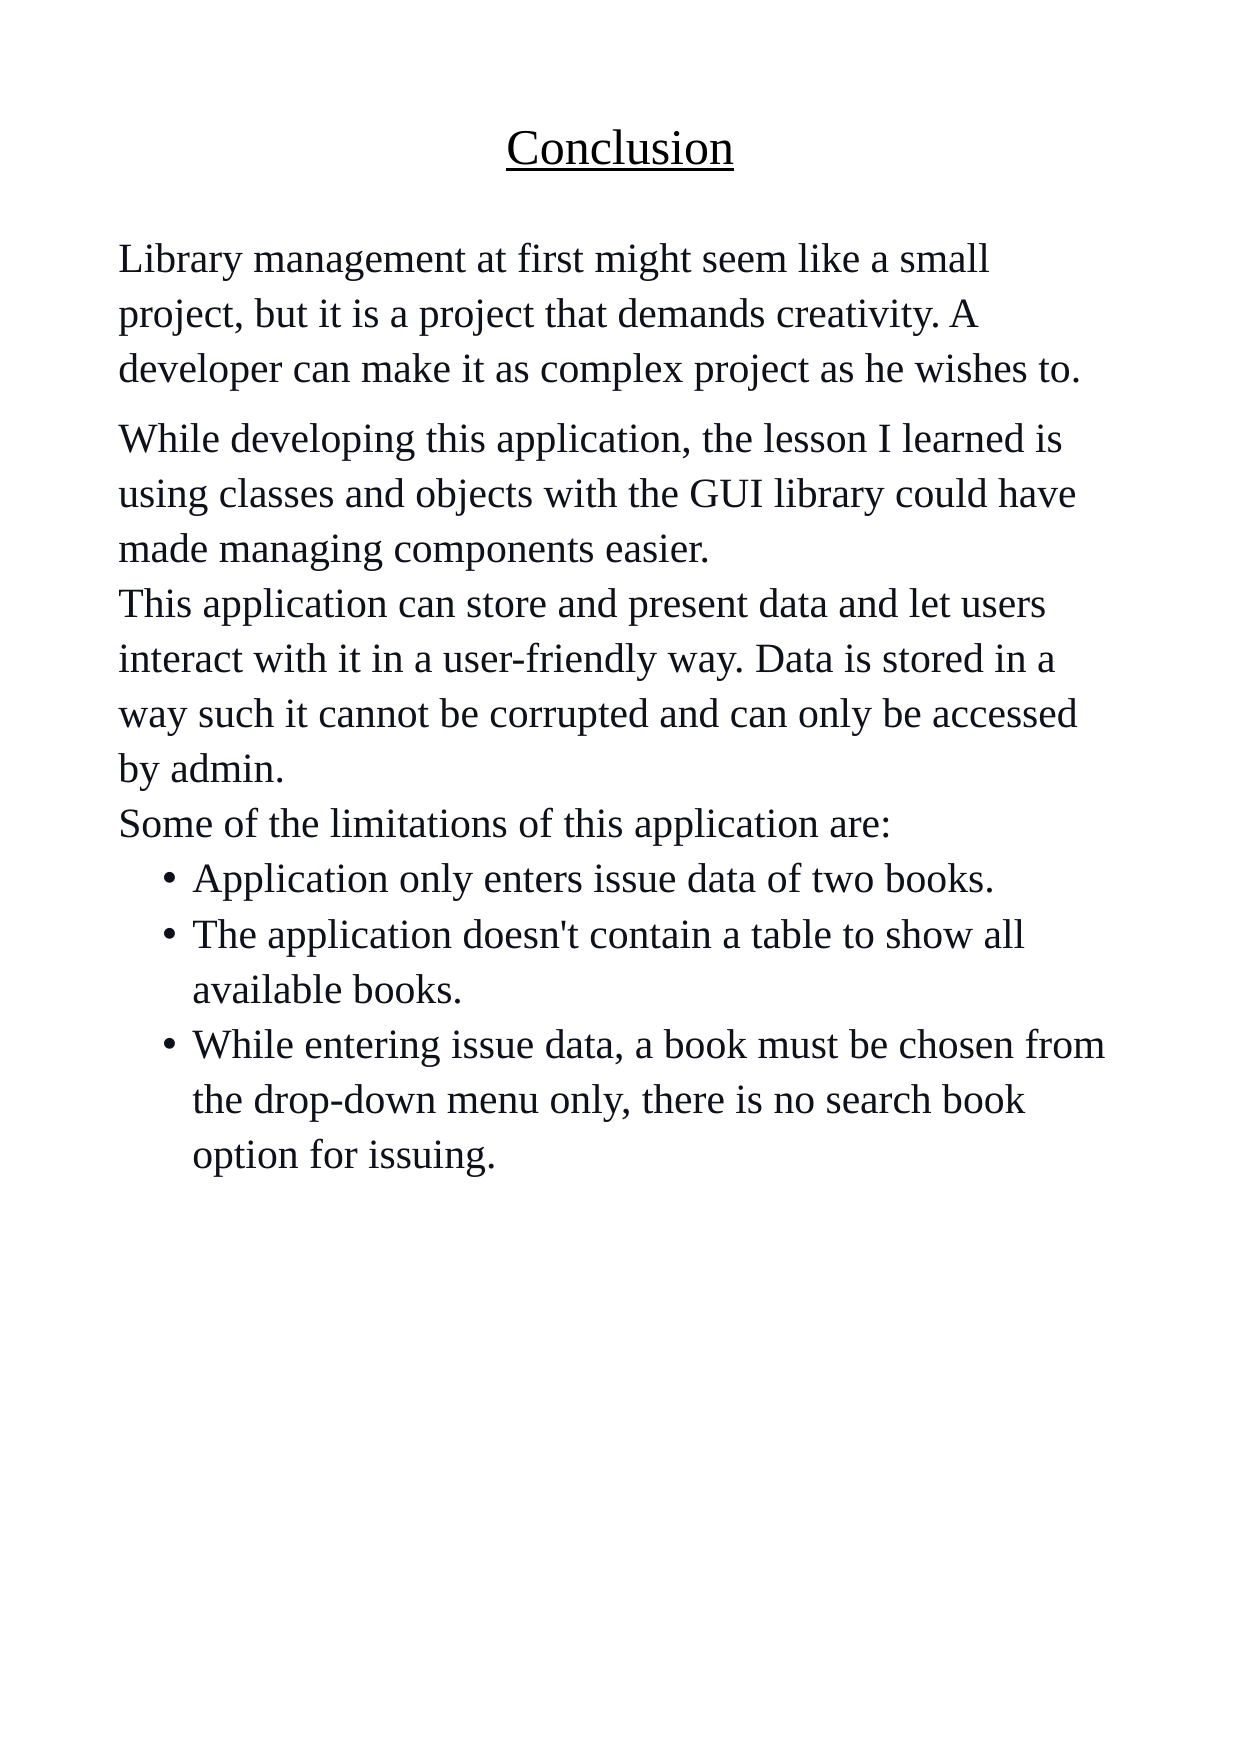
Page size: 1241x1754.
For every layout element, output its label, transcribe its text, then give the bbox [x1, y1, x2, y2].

list While entering issue data, a book must be chosen from the drop-down menu only, there is no search book option for issuing. [162, 1019, 1122, 1178]
list Application only enters issue data of two books. [162, 854, 1122, 902]
text This application can store and present data and let users interact with it in a user-friendly way. Data is stored in a way such it cannot be corrupted and can only be accessed by admin. [118, 578, 1122, 792]
list The application doesn't contain a table to show all available books. [162, 909, 1122, 1012]
text Some of the limitations of this application are: [118, 799, 1122, 847]
text Conclusion [118, 118, 1122, 176]
text While developing this application, the lesson I learned is using classes and objects with the GUI library could have made managing components easier. [118, 413, 1122, 571]
text Library management at first might seem like a small project, but it is a project that demands creativity. A developer can make it as complex project as he wishes to. [118, 233, 1122, 391]
